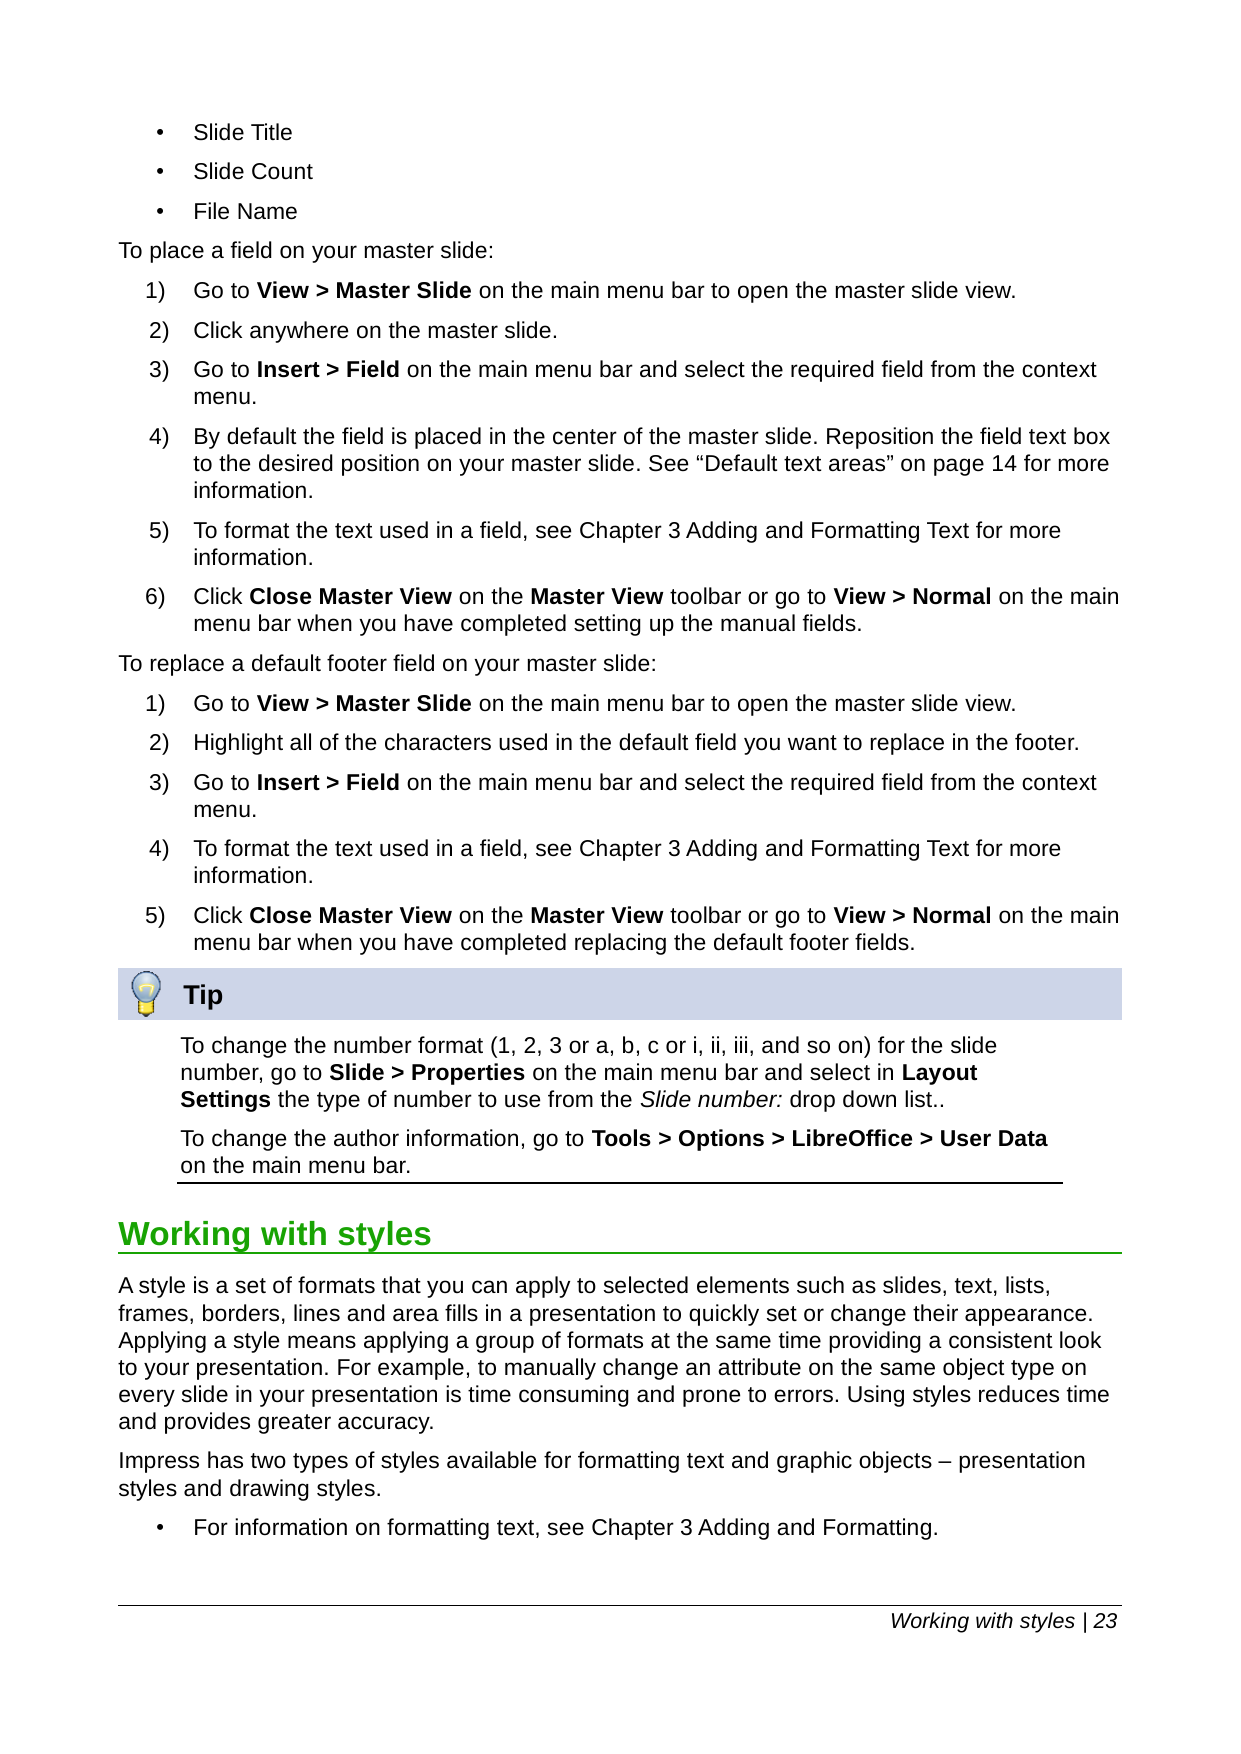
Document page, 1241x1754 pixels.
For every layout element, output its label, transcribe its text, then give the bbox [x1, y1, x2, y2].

list Highlight all of the characters used in the default field you want to replace in the footer. [169, 728, 1122, 756]
picture [119, 969, 170, 1020]
list Slide Count [156, 158, 1122, 185]
text To replace a default footer field on your master slide: [118, 649, 1122, 676]
list Slide Title [156, 118, 1122, 145]
list Go to View > Master Slide on the main menu bar to open the master slide view. [165, 689, 1122, 716]
list For information on formatting text, see Chapter 3 Adding and Formatting. [156, 1513, 1122, 1541]
list To format the text used in a field, see Chapter 3 Adding and Formatting Text for more information. [169, 516, 1122, 570]
list Go to View > Master Slide on the main menu bar to open the master slide view. [165, 276, 1122, 303]
list Go to Insert > Field on the main menu bar and select the required field from the context menu. [169, 768, 1122, 822]
list File Name [156, 197, 1122, 224]
list Go to Insert > Field on the main menu bar and select the required field from the context menu. [169, 356, 1122, 410]
list Click Close Master View on the Master View toolbar or go to View > Normal on the main menu bar when you have completed replacing the default footer fields. [165, 901, 1122, 956]
text Impress has two types of styles available for formatting text and graphic objects – presentation styles and drawing styles. [118, 1447, 1122, 1501]
text To change the number format (1, 2, 3 or a, b, c or i, ii, iii, and so on) for the slide number, go to Slide > Properties on the main menu bar and select in Layout Settings the type of number to use from the Slide number: drop down list.. [177, 1028, 1063, 1112]
text To place a field on your master slide: [118, 237, 1122, 264]
text To change the author information, go to Tools > Options > LibreOffice > User Data on the main menu bar. [177, 1122, 1063, 1182]
subtitle Working with styles [118, 1213, 1122, 1252]
text A style is a set of formats that you can apply to selected elements such as slides, text, lists, frames, borders, lines and area fills in a presentation to quickly set or change their appearance. Applying a style means applying a group of formats at the same time providing a consistent look to your presentation. For example, to manually change an attribute on the same object type on every slide in your presentation is time consuming and prone to errors. Using styles reduces time and provides greater accuracy. [118, 1272, 1122, 1434]
subtitle Tip [118, 968, 1122, 1020]
list To format the text used in a field, see Chapter 3 Adding and Formatting Text for more information. [169, 835, 1122, 889]
list Click Close Master View on the Master View toolbar or go to View > Normal on the main menu bar when you have completed setting up the manual fields. [165, 583, 1122, 637]
list Click anywhere on the master slide. [169, 316, 1122, 343]
list By default the field is placed in the center of the master slide. Reposition the field text box to the desired position on your master slide. See “Default text areas” on page 13 for more information. [169, 422, 1122, 503]
